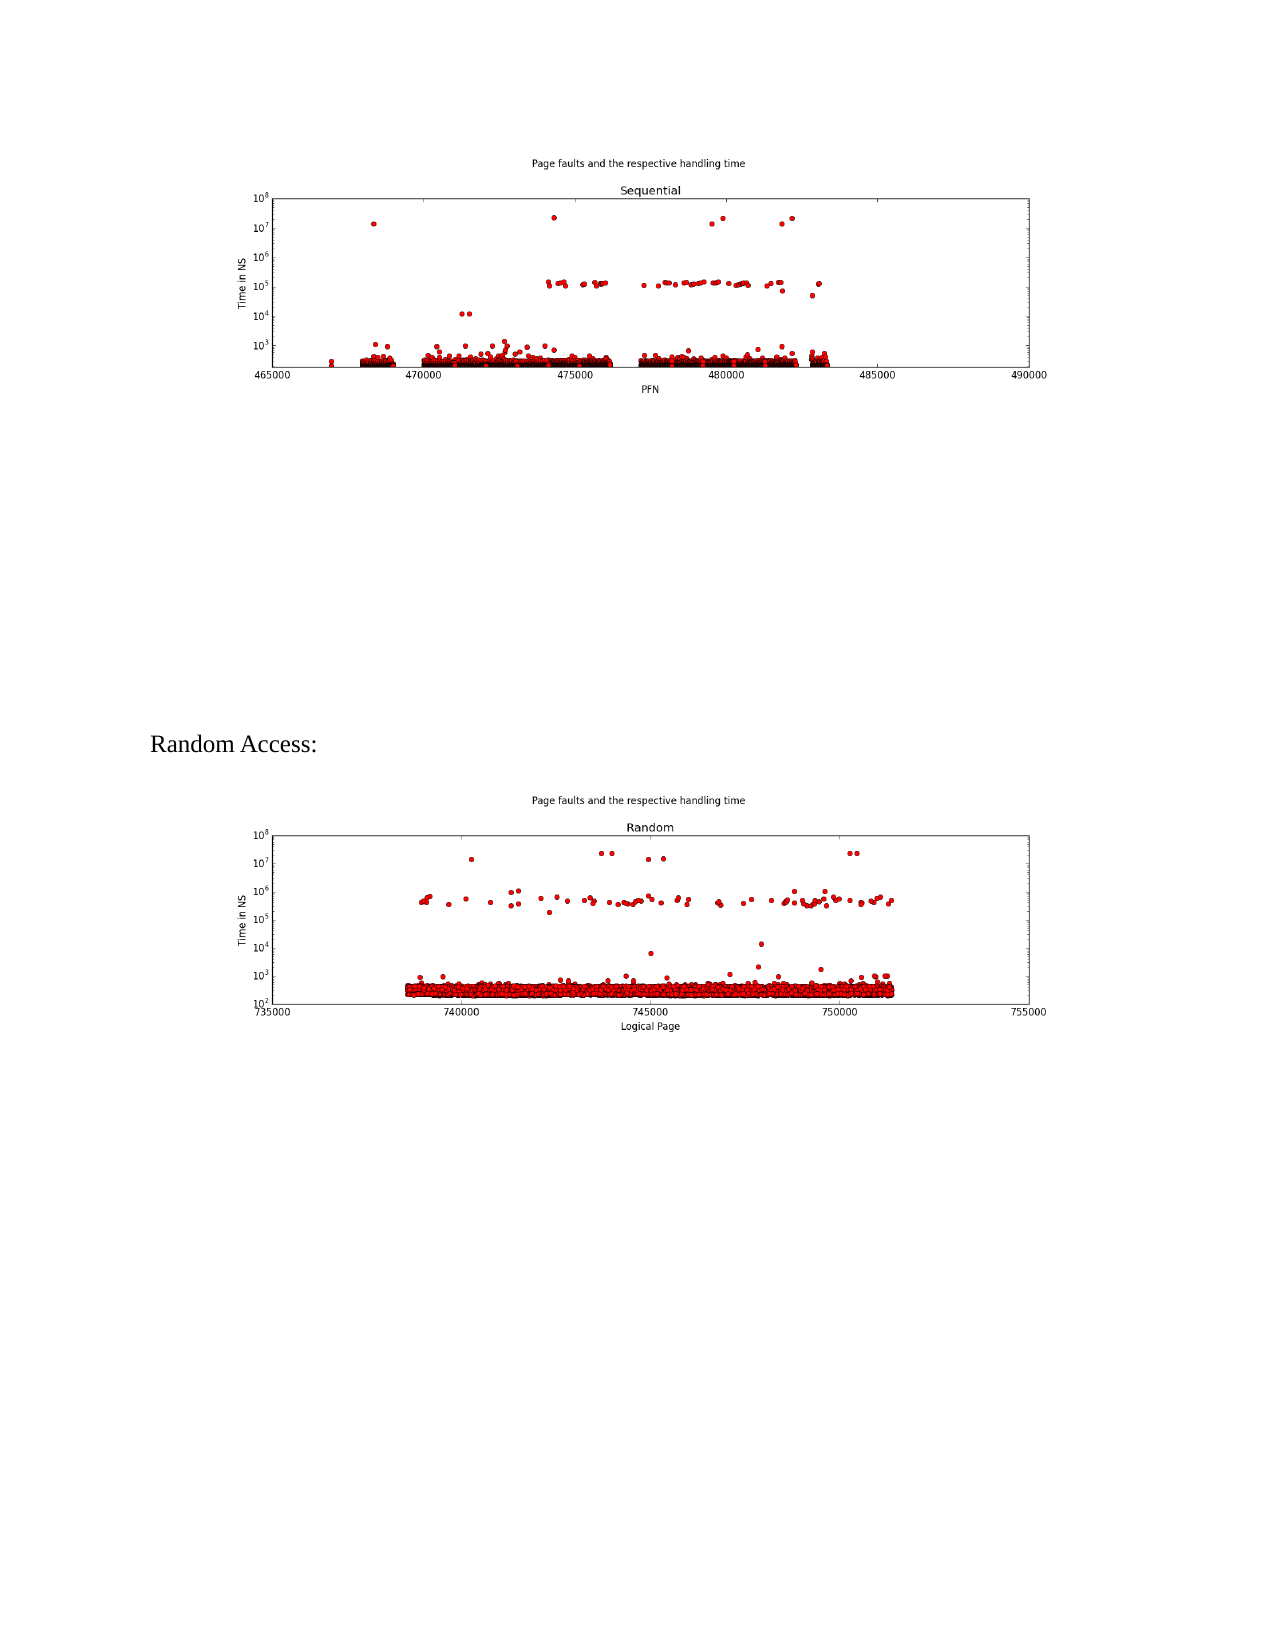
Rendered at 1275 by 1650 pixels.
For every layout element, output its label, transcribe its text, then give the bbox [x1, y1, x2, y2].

picture [150, 786, 1125, 1280]
picture [150, 150, 1125, 643]
text Random Access: [150, 729, 1125, 758]
